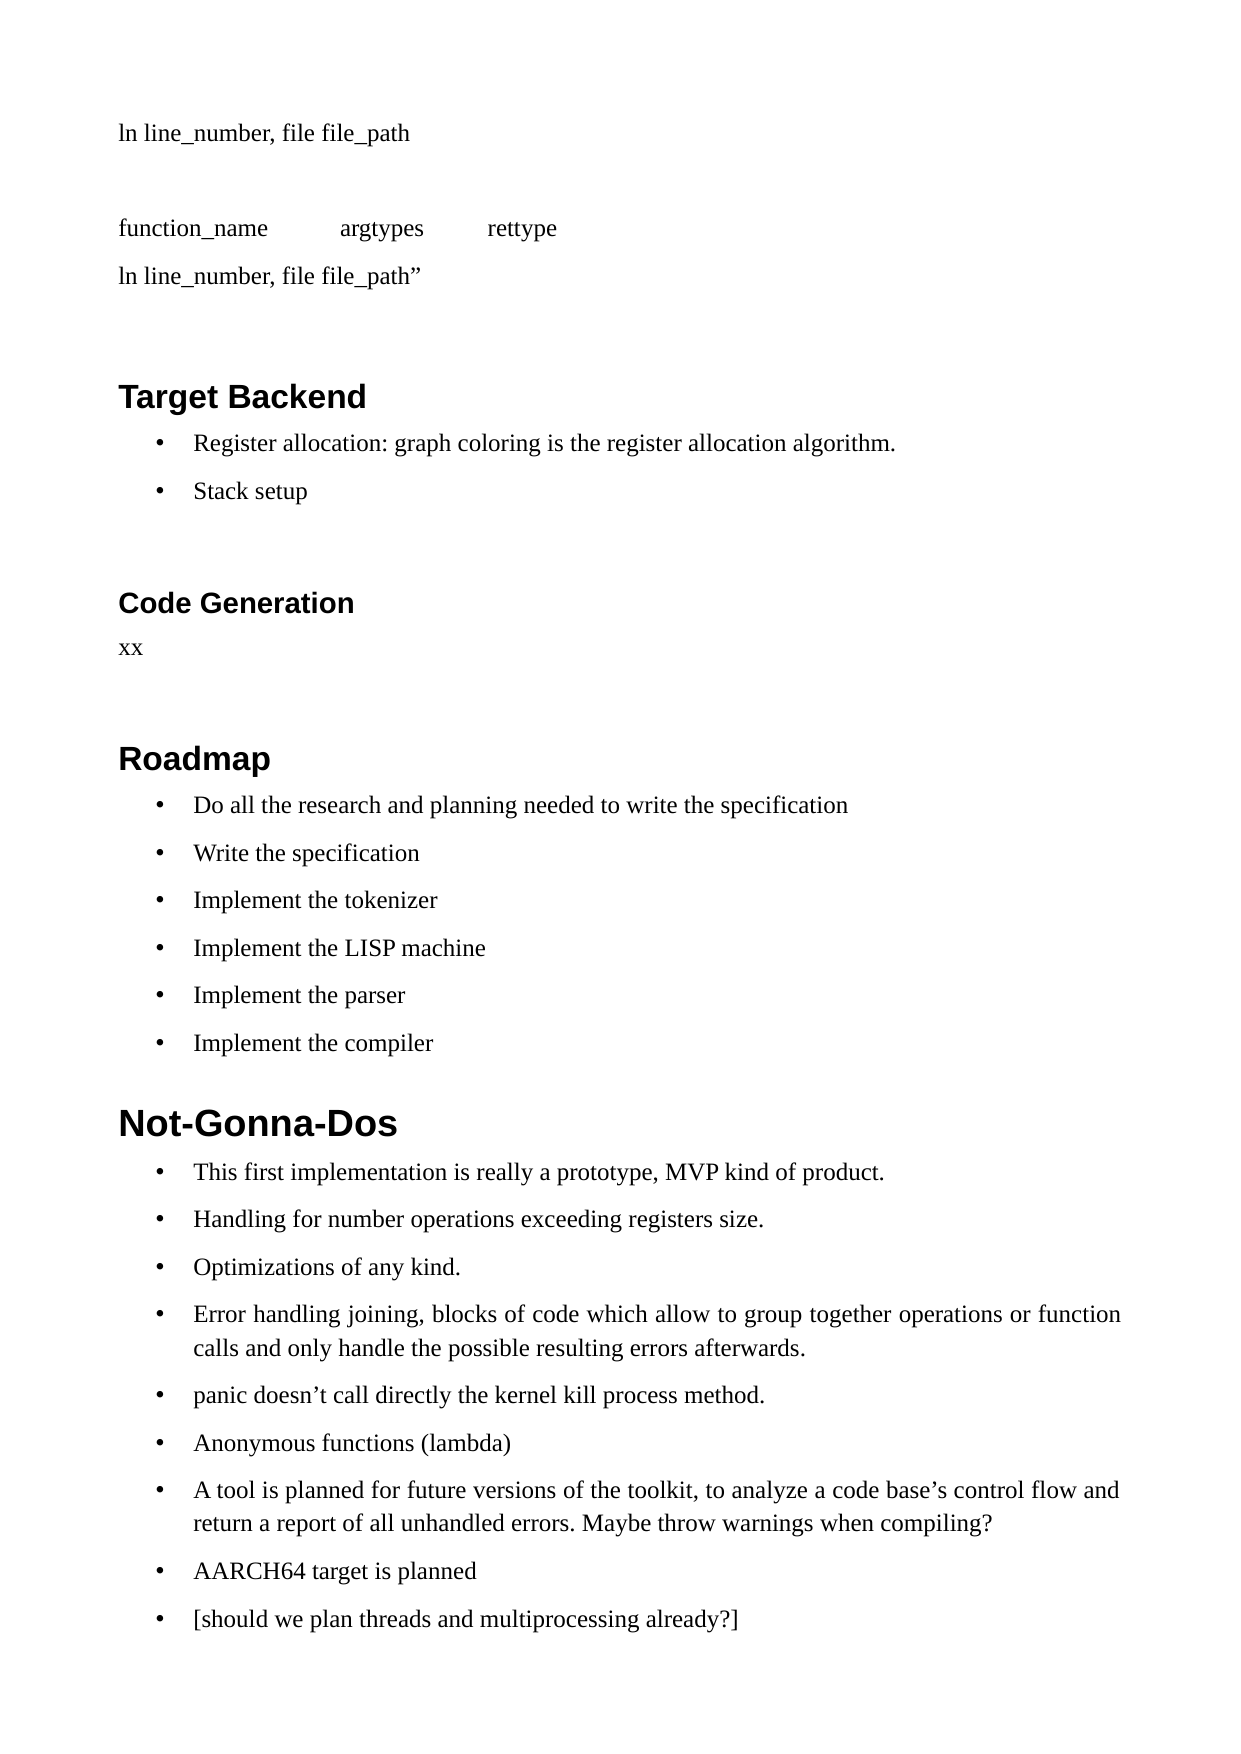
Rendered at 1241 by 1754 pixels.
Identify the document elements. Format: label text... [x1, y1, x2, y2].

list Implement the LISP machine [156, 933, 1122, 962]
list panic doesn’t call directly the kernel kill process method. [156, 1380, 1122, 1409]
subtitle Target Backend [118, 377, 1122, 416]
text ln line_number, file file_path [118, 118, 1122, 147]
text function_name argtypes rettype [118, 213, 1122, 242]
list Implement the parser [156, 980, 1122, 1009]
list AARCH64 target is planned [156, 1556, 1122, 1585]
list This first implementation is really a prototype, MVP kind of product. [156, 1157, 1122, 1186]
list [should we plan threads and multiprocessing already?] [156, 1604, 1122, 1632]
list Implement the compiler [156, 1028, 1122, 1057]
text xx [118, 632, 1122, 661]
list Write the specification [156, 838, 1122, 866]
subtitle Code Generation [118, 586, 1122, 619]
list Implement the tokenizer [156, 885, 1122, 914]
list Register allocation: graph coloring is the register allocation algorithm. [156, 428, 1122, 457]
list Stack setup [156, 476, 1122, 504]
list Error handling joining, blocks of code which allow to group together operations or function calls and only handle the possible resulting errors afterwards. [156, 1299, 1122, 1361]
text ln line_number, file file_path” [118, 261, 1122, 290]
list Optimizations of any kind. [156, 1252, 1122, 1281]
list Do all the research and planning needed to write the specification [156, 790, 1122, 819]
list Handling for number operations exceeding registers size. [156, 1204, 1122, 1233]
subtitle Not-Gonna-Dos [118, 1101, 1122, 1144]
subtitle Roadmap [118, 700, 1122, 777]
list A tool is planned for future versions of the toolkit, to analyze a code base’s control flow and return a report of all unhandled errors. Maybe throw warnings when compiling? [156, 1475, 1122, 1537]
list Anonymous functions (lambda) [156, 1428, 1122, 1457]
